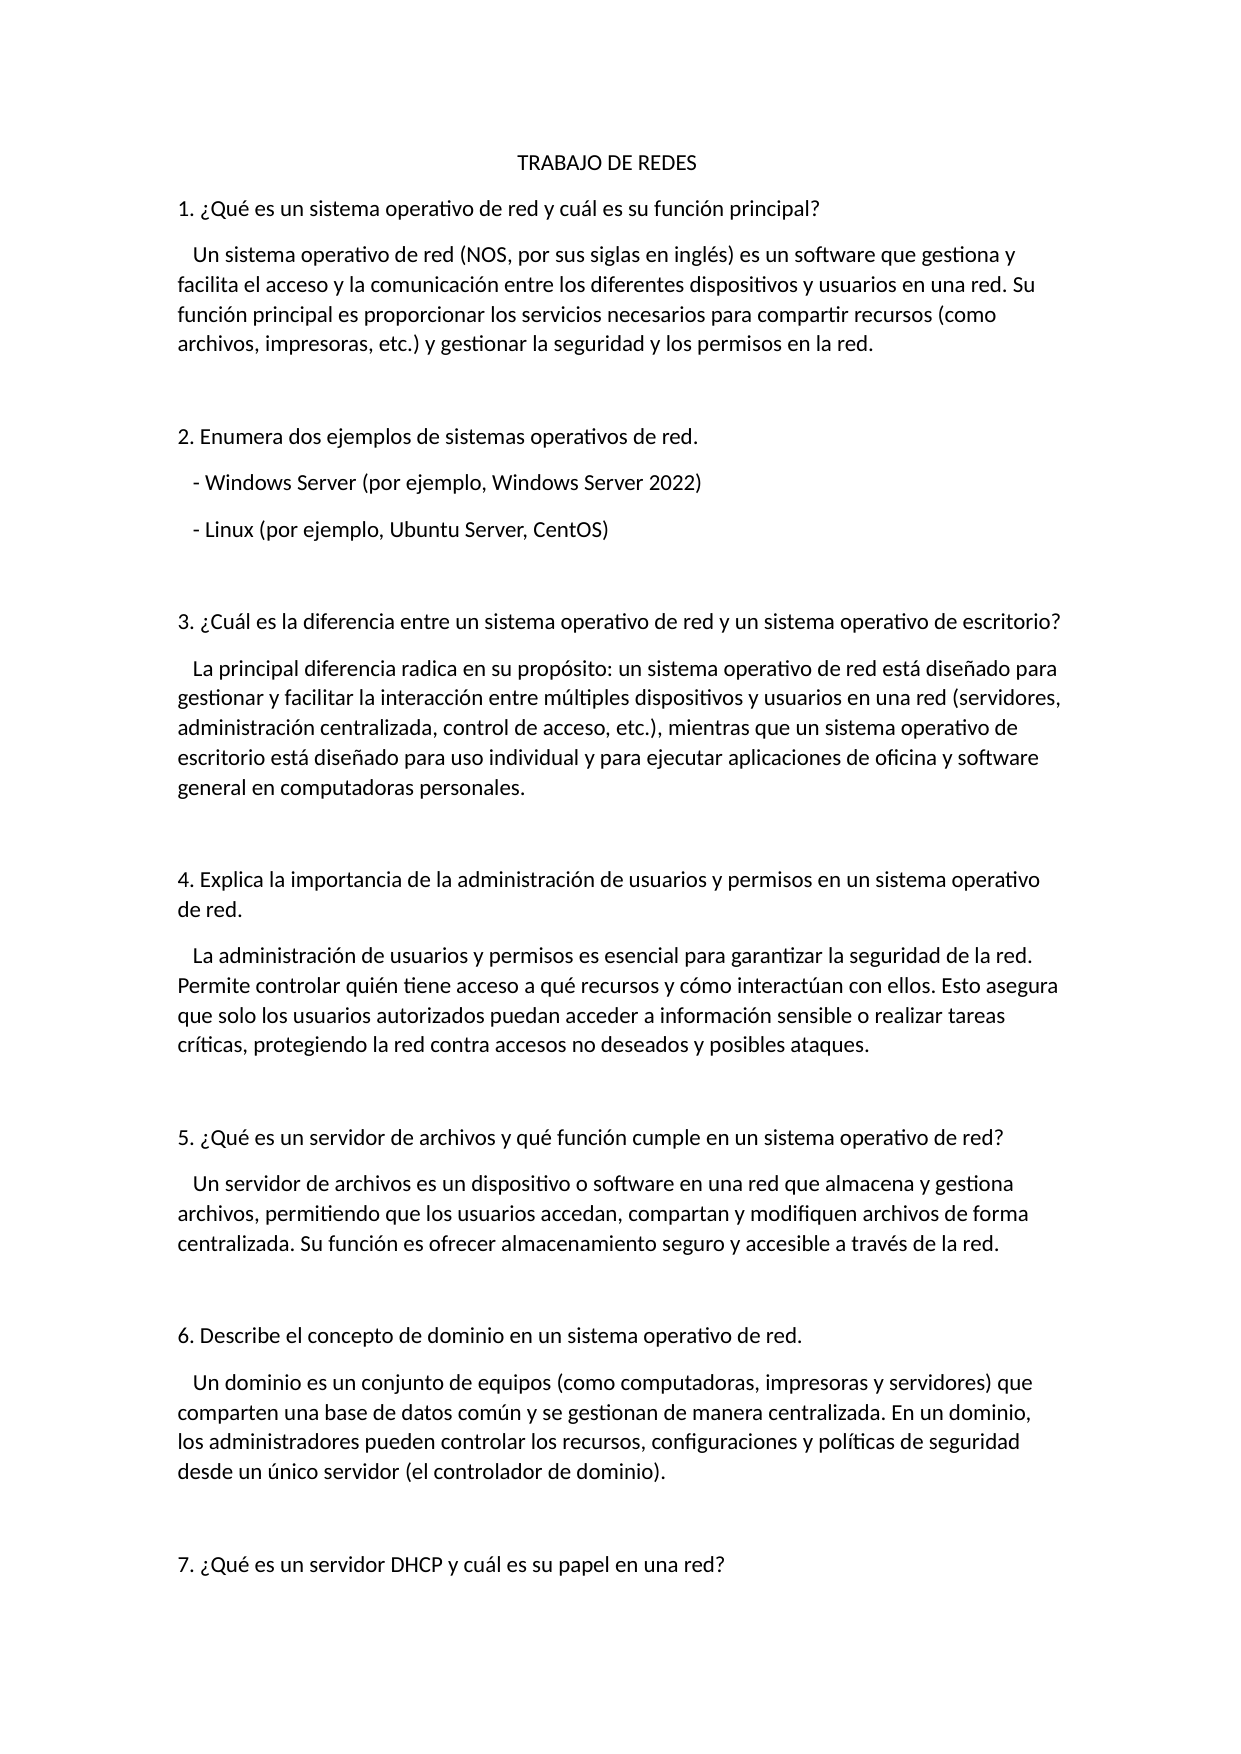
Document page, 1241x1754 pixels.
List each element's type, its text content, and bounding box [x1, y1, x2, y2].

text - Linux (por ejemplo, Ubuntu Server, CentOS) [177, 515, 1063, 543]
text 4. Explica la importancia de la administración de usuarios y permisos en un sistema operativo de red. [177, 865, 1063, 923]
text Un dominio es un conjunto de equipos (como computadoras, impresoras y servidores) que comparten una base de datos común y se gestionan de manera centralizada. En un dominio, los administradores pueden controlar los recursos, configuraciones y políticas de seguridad desde un único servidor (el controlador de dominio). [177, 1368, 1063, 1485]
text 6. Describe el concepto de dominio en un sistema operativo de red. [177, 1322, 1063, 1349]
text TRABAJO DE REDES [177, 148, 1063, 176]
text Un sistema operativo de red (NOS, por sus siglas en inglés) es un software que gestiona y facilita el acceso y la comunicación entre los diferentes dispositivos y usuarios en una red. Su función principal es proporcionar los servicios necesarios para compartir recursos (como archivos, impresoras, etc.) y gestionar la seguridad y los permisos en la red. [177, 240, 1063, 357]
text 5. ¿Qué es un servidor de archivos y qué función cumple en un sistema operativo de red? [177, 1123, 1063, 1151]
text 2. Enumera dos ejemplos de sistemas operativos de red. [177, 422, 1063, 450]
text 3. ¿Cuál es la diferencia entre un sistema operativo de red y un sistema operativo de escritorio? [177, 607, 1063, 636]
text La principal diferencia radica en su propósito: un sistema operativo de red está diseñado para gestionar y facilitar la interacción entre múltiples dispositivos y usuarios en una red (servidores, administración centralizada, control de acceso, etc.), mientras que un sistema operativo de escritorio está diseñado para uso individual y para ejecutar aplicaciones de oficina y software general en computadoras personales. [177, 654, 1063, 801]
text - Windows Server (por ejemplo, Windows Server 2022) [177, 468, 1063, 496]
text 7. ¿Qué es un servidor DHCP y cuál es su papel en una red? [177, 1550, 1063, 1578]
text La administración de usuarios y permisos es esencial para garantizar la seguridad de la red. Permite controlar quién tiene acceso a qué recursos y cómo interactúan con ellos. Esto asegura que solo los usuarios autorizados puedan acceder a información sensible o realizar tareas críticas, protegiendo la red contra accesos no deseados y posibles ataques. [177, 941, 1063, 1058]
text 1. ¿Qué es un sistema operativo de red y cuál es su función principal? [177, 194, 1063, 222]
text Un servidor de archivos es un dispositivo o software en una red que almacena y gestiona archivos, permitiendo que los usuarios accedan, compartan y modifiquen archivos de forma centralizada. Su función es ofrecer almacenamiento seguro y accesible a través de la red. [177, 1169, 1063, 1257]
